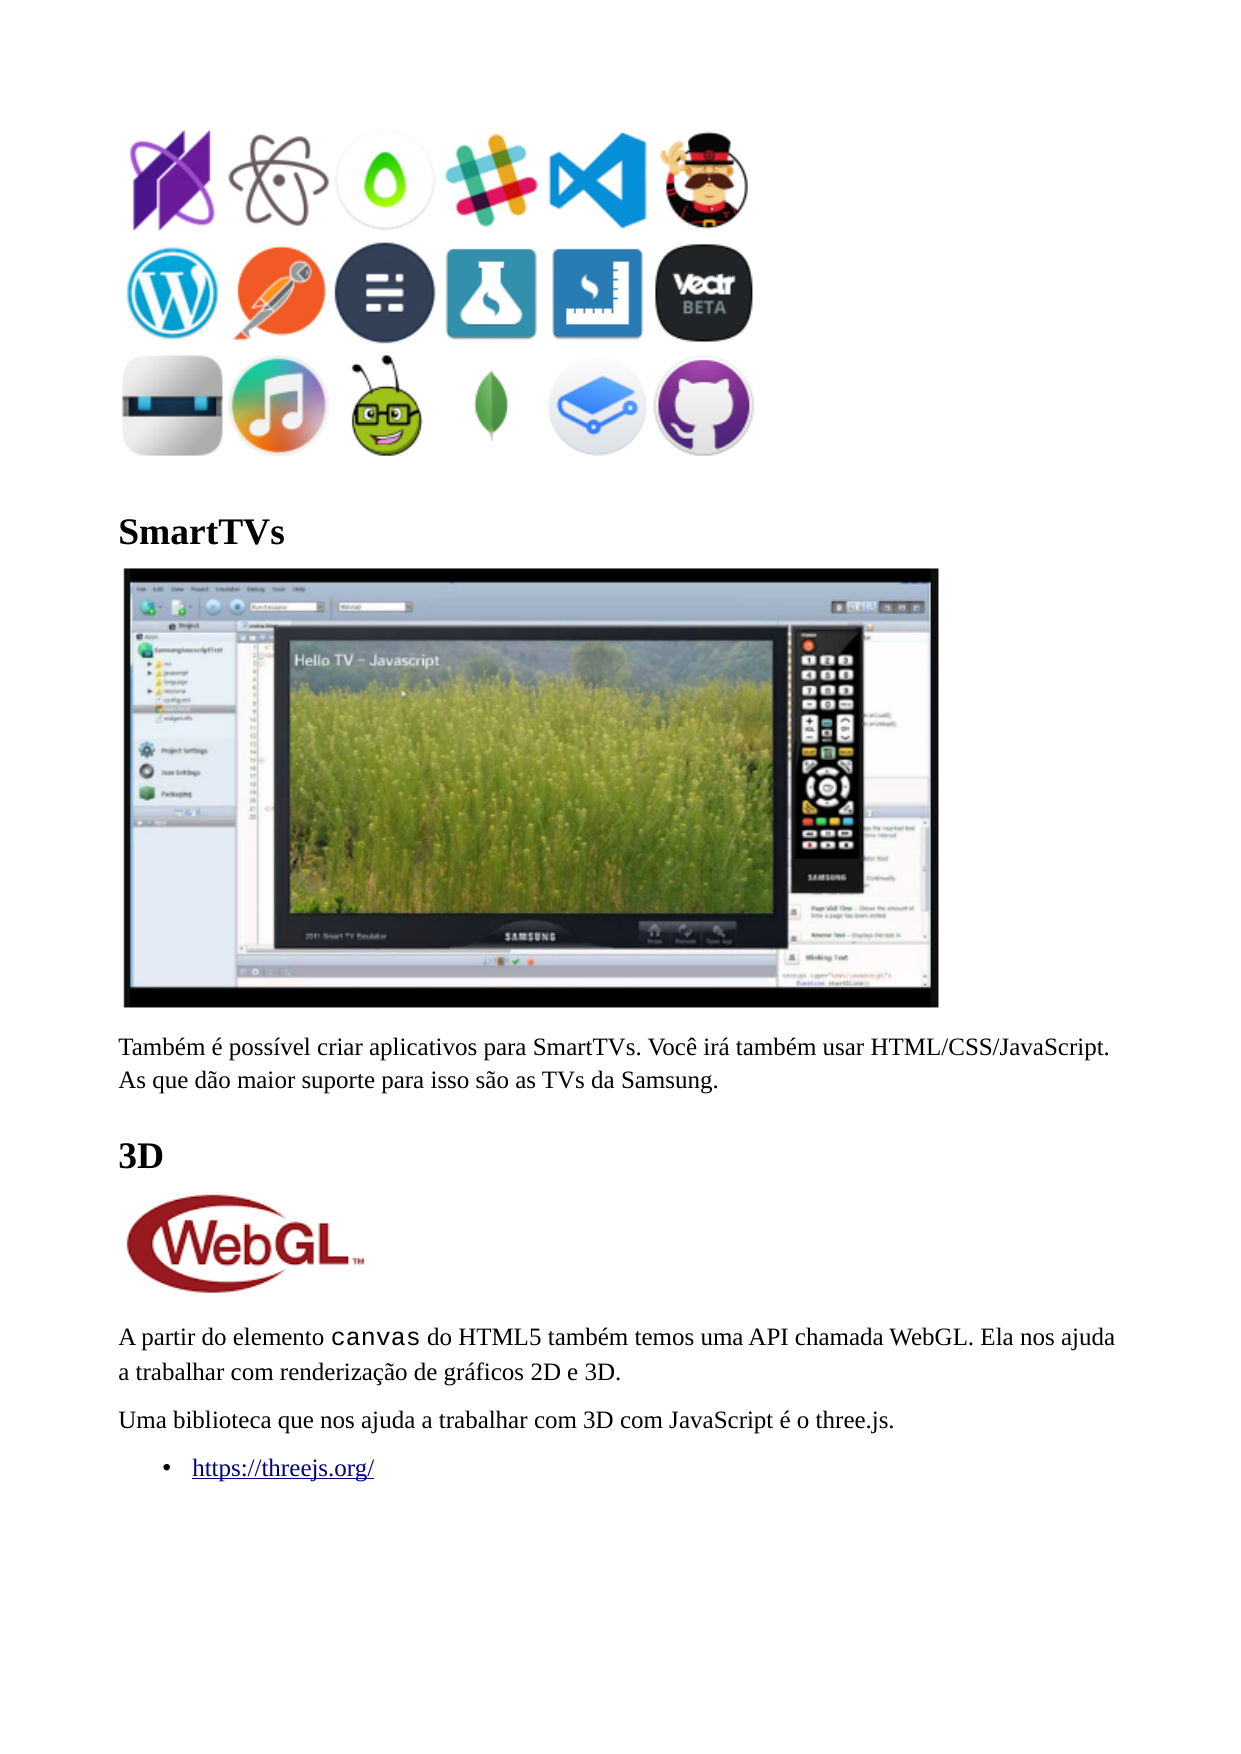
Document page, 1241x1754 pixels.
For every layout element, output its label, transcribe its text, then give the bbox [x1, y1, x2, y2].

text Também é possível criar aplicativos para SmartTVs. Você irá também usar HTML/CSS/JavaScript. As que dão maior suporte para isso são as TVs da Samsung. [118, 1032, 1122, 1094]
picture [118, 1189, 372, 1304]
list https://threejs.org/ [162, 1453, 1122, 1481]
picture [118, 565, 945, 1014]
subtitle 3D [118, 1134, 1122, 1177]
picture [118, 118, 762, 470]
text A partir do elemento canvas do HTML5 também temos uma API chamada WebGL. Ela nos ajuda a trabalhar com renderização de gráficos 2D e 3D. [118, 1322, 1122, 1386]
text Uma biblioteca que nos ajuda a trabalhar com 3D com JavaScript é o three.js. [118, 1405, 1122, 1434]
subtitle SmartTVs [118, 509, 1122, 552]
